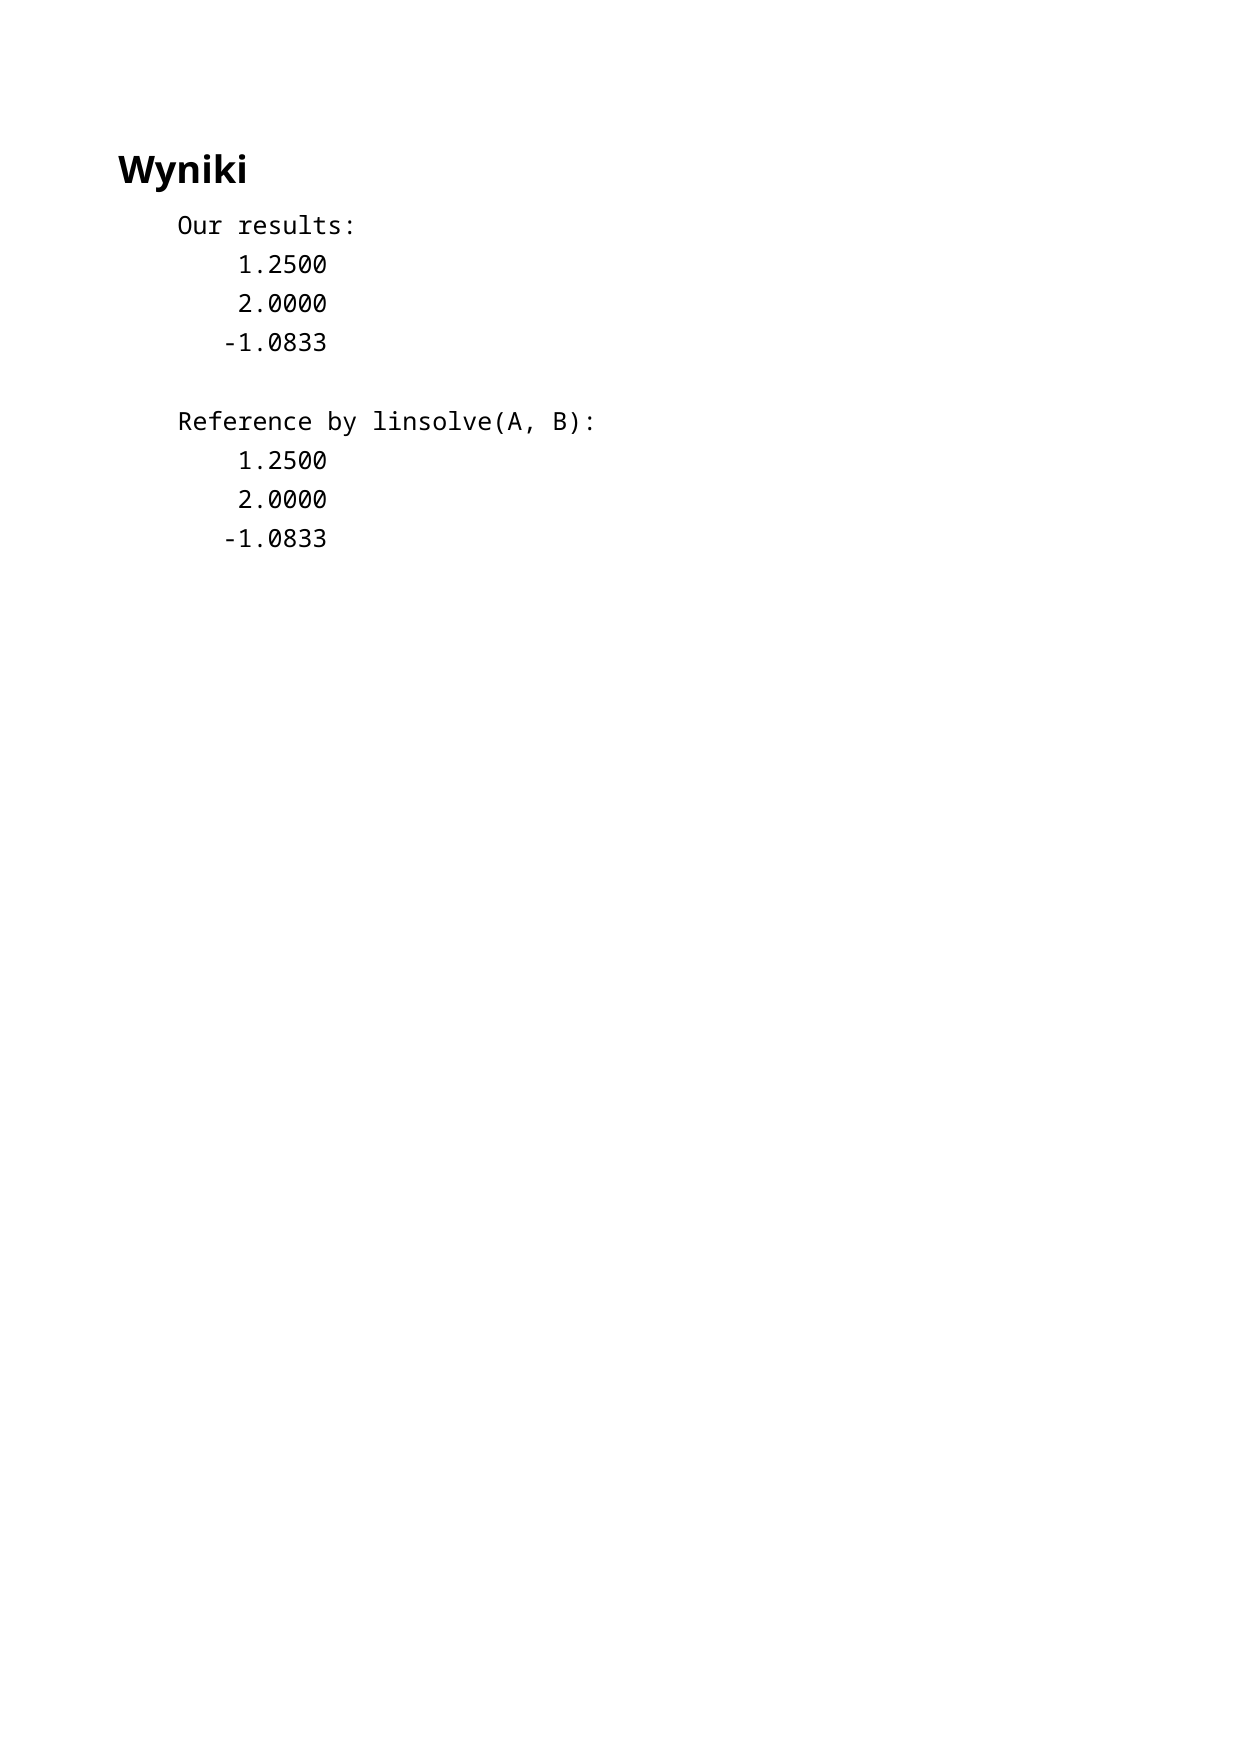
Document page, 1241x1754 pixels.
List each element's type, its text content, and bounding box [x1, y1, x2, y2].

text 2.0000 [177, 286, 1122, 320]
text -1.0833 [177, 521, 1122, 555]
text 1.2500 [177, 246, 1122, 281]
text Reference by linsolve(A, B): [177, 403, 1122, 437]
subtitle Wyniki [118, 143, 1122, 195]
text 2.0000 [177, 481, 1122, 516]
text Our results: [177, 207, 1122, 241]
text -1.0833 [177, 325, 1122, 359]
text 1.2500 [177, 442, 1122, 476]
